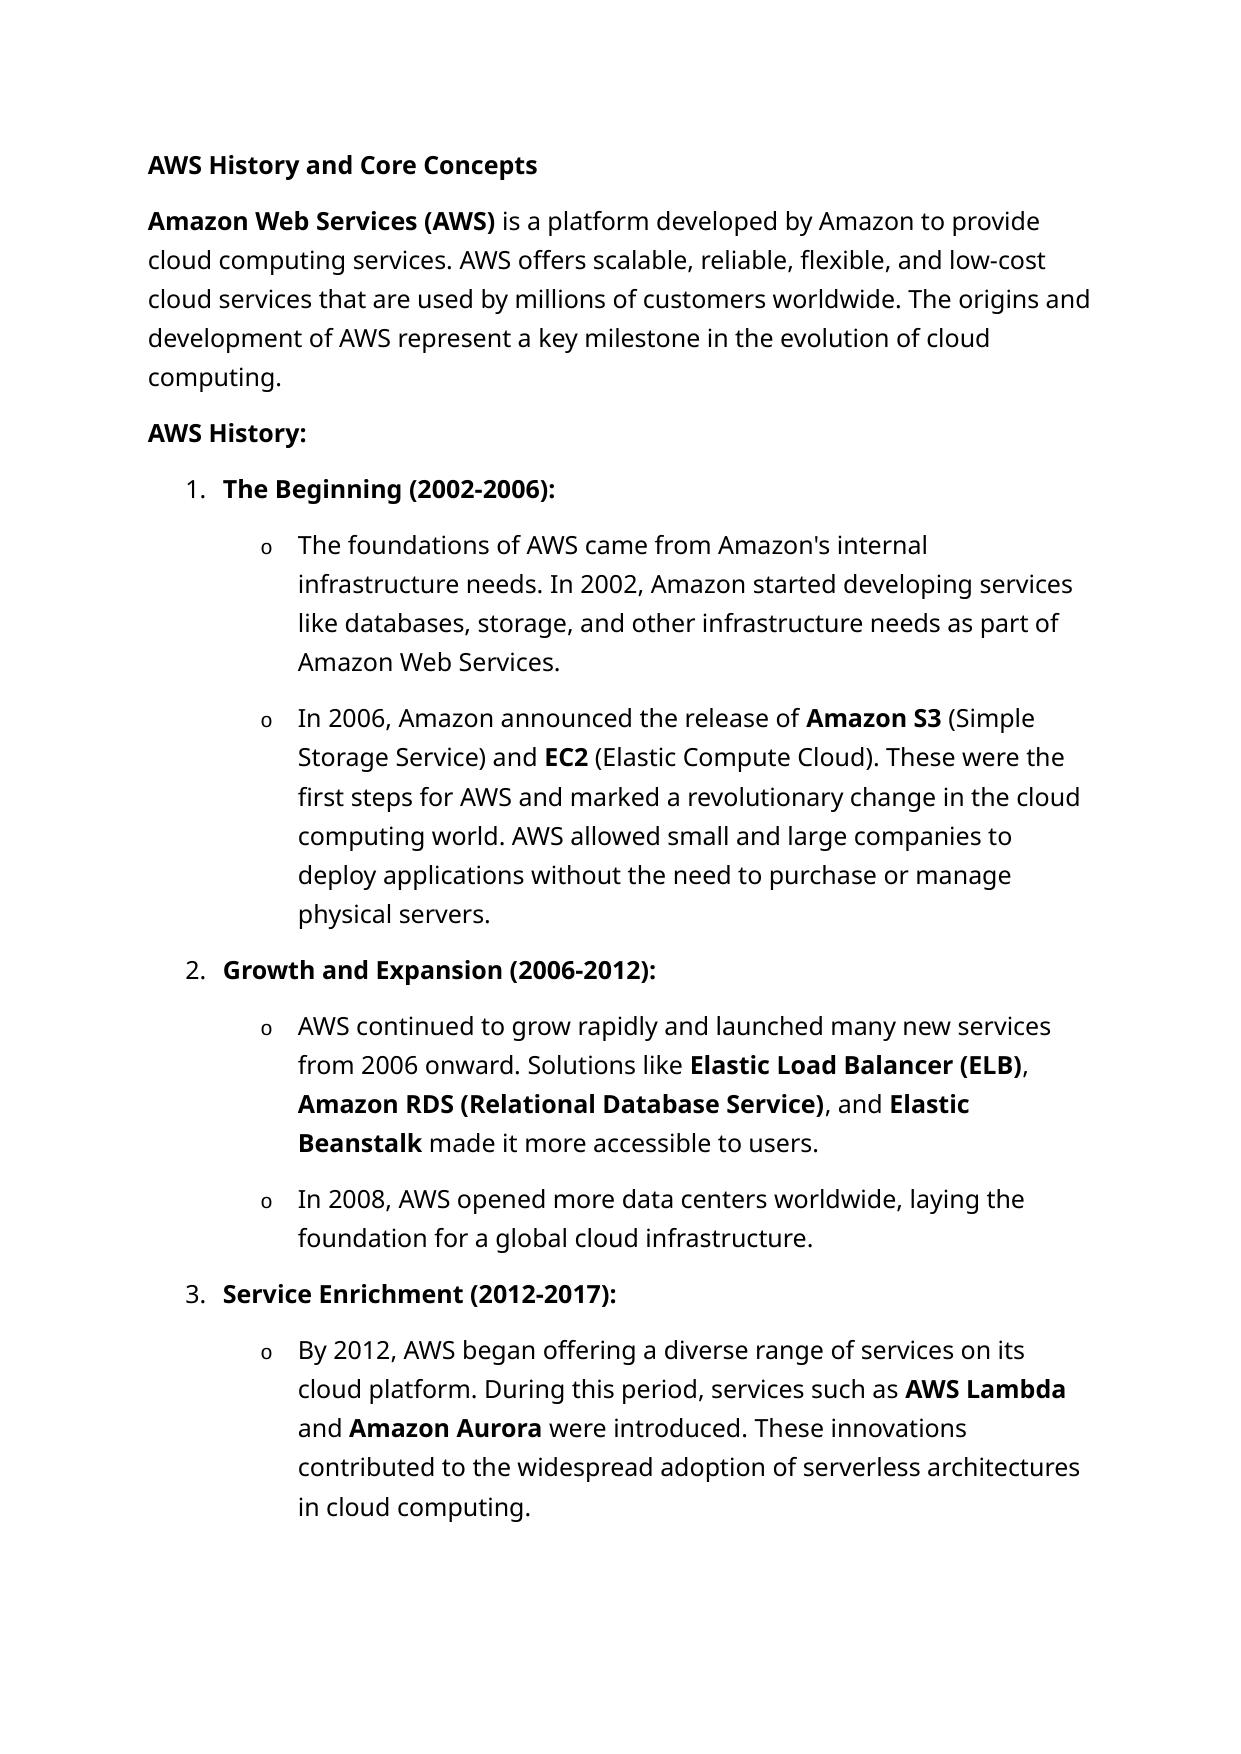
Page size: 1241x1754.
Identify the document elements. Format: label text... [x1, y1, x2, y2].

text AWS History: [148, 416, 1093, 450]
list The Beginning (2002-2006): [185, 472, 1093, 506]
text AWS History and Core Concepts [148, 148, 1093, 182]
list AWS continued to grow rapidly and launched many new services from 2006 onward. Solutions like Elastic Load Balancer (ELB), Amazon RDS (Relational Database Service), and Elastic Beanstalk made it more accessible to users. [260, 1008, 1093, 1160]
list By 2012, AWS began offering a diverse range of services on its cloud platform. During this period, services such as AWS Lambda and Amazon Aurora were introduced. These innovations contributed to the widespread adoption of serverless architectures in cloud computing. [260, 1333, 1093, 1523]
list In 2006, Amazon announced the release of Amazon S3 (Simple Storage Service) and EC2 (Elastic Compute Cloud). These were the first steps for AWS and marked a revolutionary change in the cloud computing world. AWS allowed small and large companies to deploy applications without the need to purchase or manage physical servers. [260, 701, 1093, 931]
list In 2008, AWS opened more data centers worldwide, laying the foundation for a global cloud infrastructure. [260, 1182, 1093, 1255]
list Service Enrichment (2012-2017): [185, 1277, 1093, 1311]
list The foundations of AWS came from Amazon's internal infrastructure needs. In 2002, Amazon started developing services like databases, storage, and other infrastructure needs as part of Amazon Web Services. [260, 528, 1093, 679]
list Growth and Expansion (2006-2012): [185, 953, 1093, 987]
text Amazon Web Services (AWS) is a platform developed by Amazon to provide cloud computing services. AWS offers scalable, reliable, flexible, and low-cost cloud services that are used by millions of customers worldwide. The origins and development of AWS represent a key milestone in the evolution of cloud computing. [148, 203, 1093, 394]
